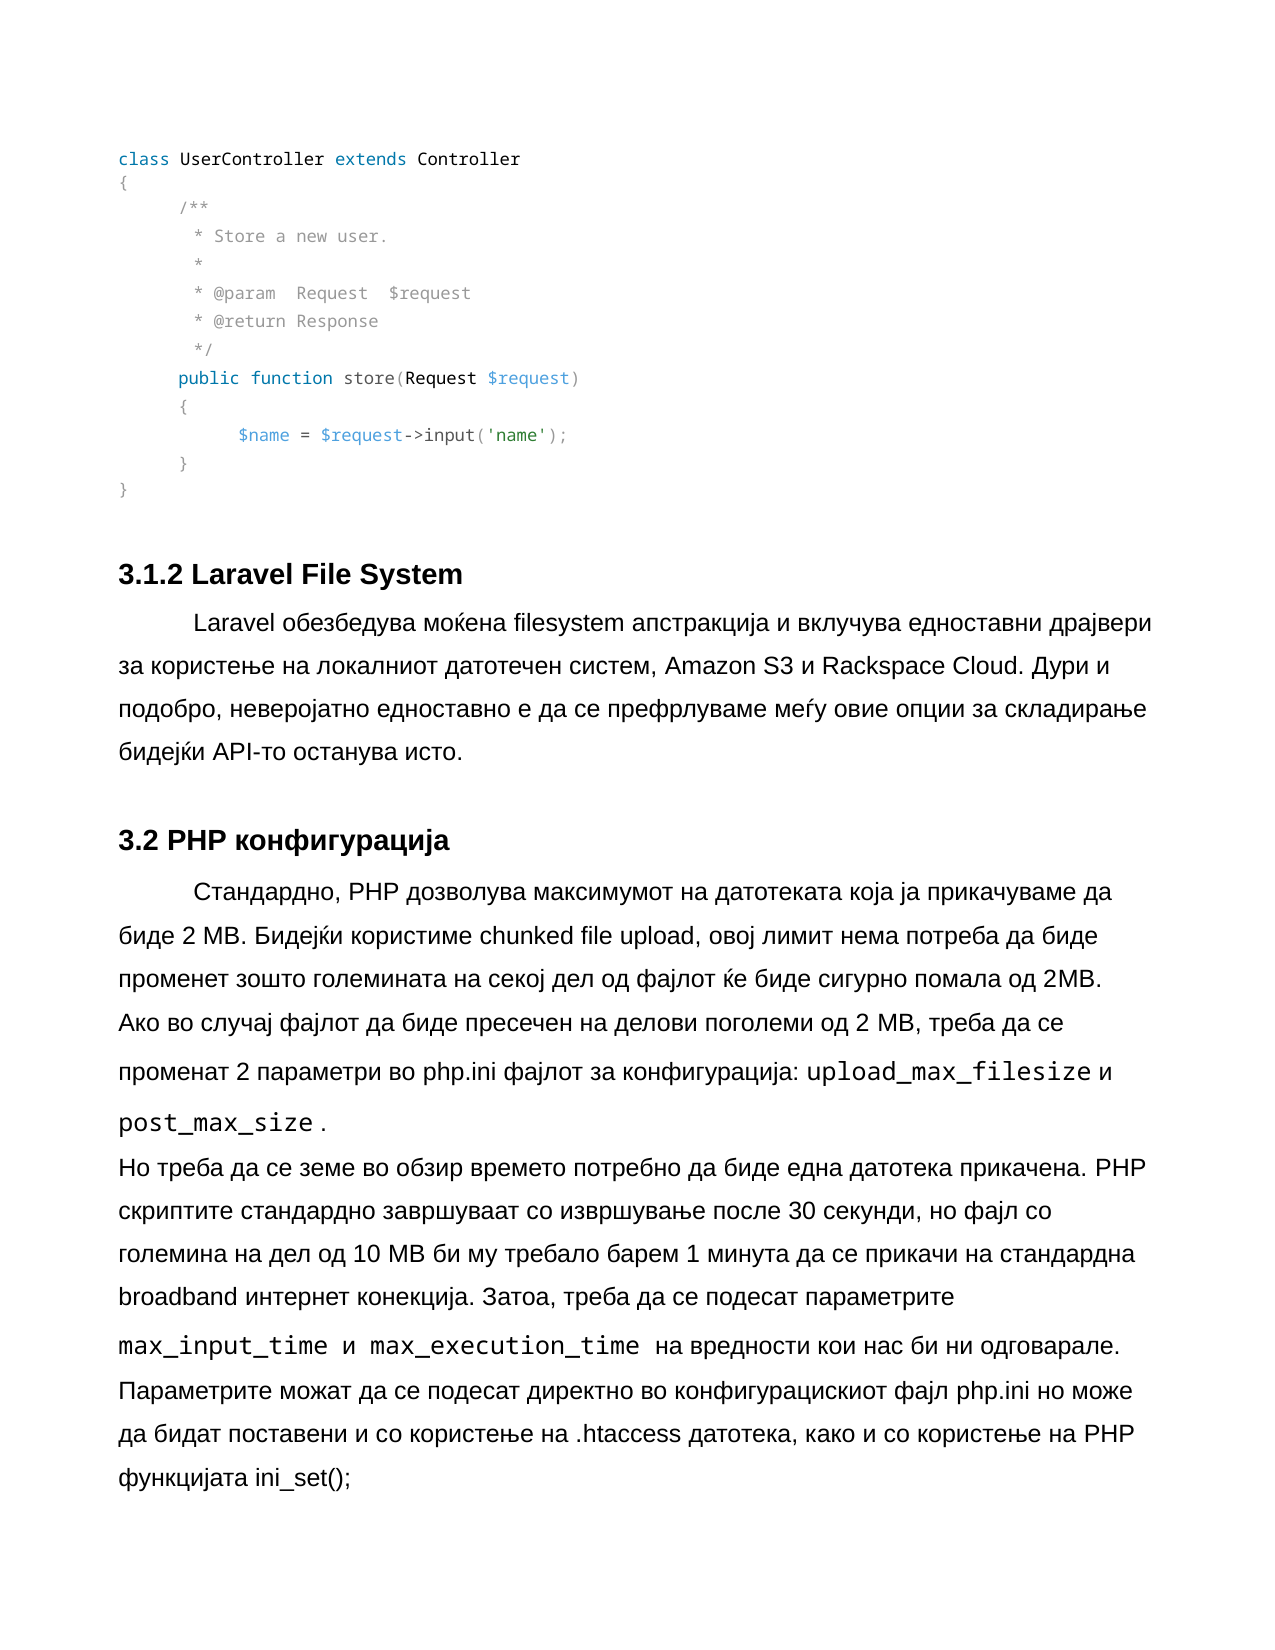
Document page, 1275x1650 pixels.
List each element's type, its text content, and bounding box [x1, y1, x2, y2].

text Стандардно, PHP дозволува максимумот на датотеката која ја прикачуваме да биде 2 MB. Бидејќи користиме chunked file upload, овој лимит нема потреба да биде променет зошто големината на секој дел од фајлот ќе биде сигурно помала од 2MB. Ако во случај фајлот да биде пресечен на делови поголеми од 2 MB, треба да се променат 2 параметри во php.ini фајлот за конфигурација: upload_max_filesize и post_max_size . Но треба да се земе во обзир времето потребно да биде една датотека прикачена. PHP скриптите стандардно завршуваат со извршување после 30 секунди, но фајл со големина на дел од 10 MB би му требало барем 1 минута да се прикачи на стандардна broadband интернет конекција. Затоа, треба да се подесат параметрите max_input_time и max_execution_time на вредности кои нас би ни одговарале. Параметрите можат да се подесат директно во конфигурацискиот фајл php.ini но може да бидат поставени и со користење на .htaccess датотека, како и со користење на PHP функцијата ini_set(); [118, 873, 1157, 1491]
text public function store(Request $request) [118, 364, 1157, 392]
text { [118, 170, 1157, 194]
text 3.1.2 Laravel File System [118, 557, 1157, 591]
text 3.2 PHP конфигурација [118, 823, 1157, 857]
text } [118, 477, 1157, 501]
text * @param Request $request [118, 279, 1157, 307]
text } [118, 449, 1157, 477]
text /** [118, 194, 1157, 222]
text */ [118, 335, 1157, 364]
text Laravel обезбедува моќена filesystem апстракција и вклучува едноставни драјвери за користење на локалниот датотечен систем, Amazon S3 и Rackspace Cloud. Дури и подобро, неверојатно едноставно е да се префрлуваме меѓу овие опции за складирање бидејќи API-то останува исто. [118, 607, 1157, 766]
text * Store a new user. [118, 222, 1157, 250]
text { [118, 392, 1157, 420]
text class UserController extends Controller [118, 147, 1157, 170]
text $name = $request->input('name'); [118, 420, 1157, 449]
text * @return Response [118, 307, 1157, 335]
text * [118, 250, 1157, 279]
